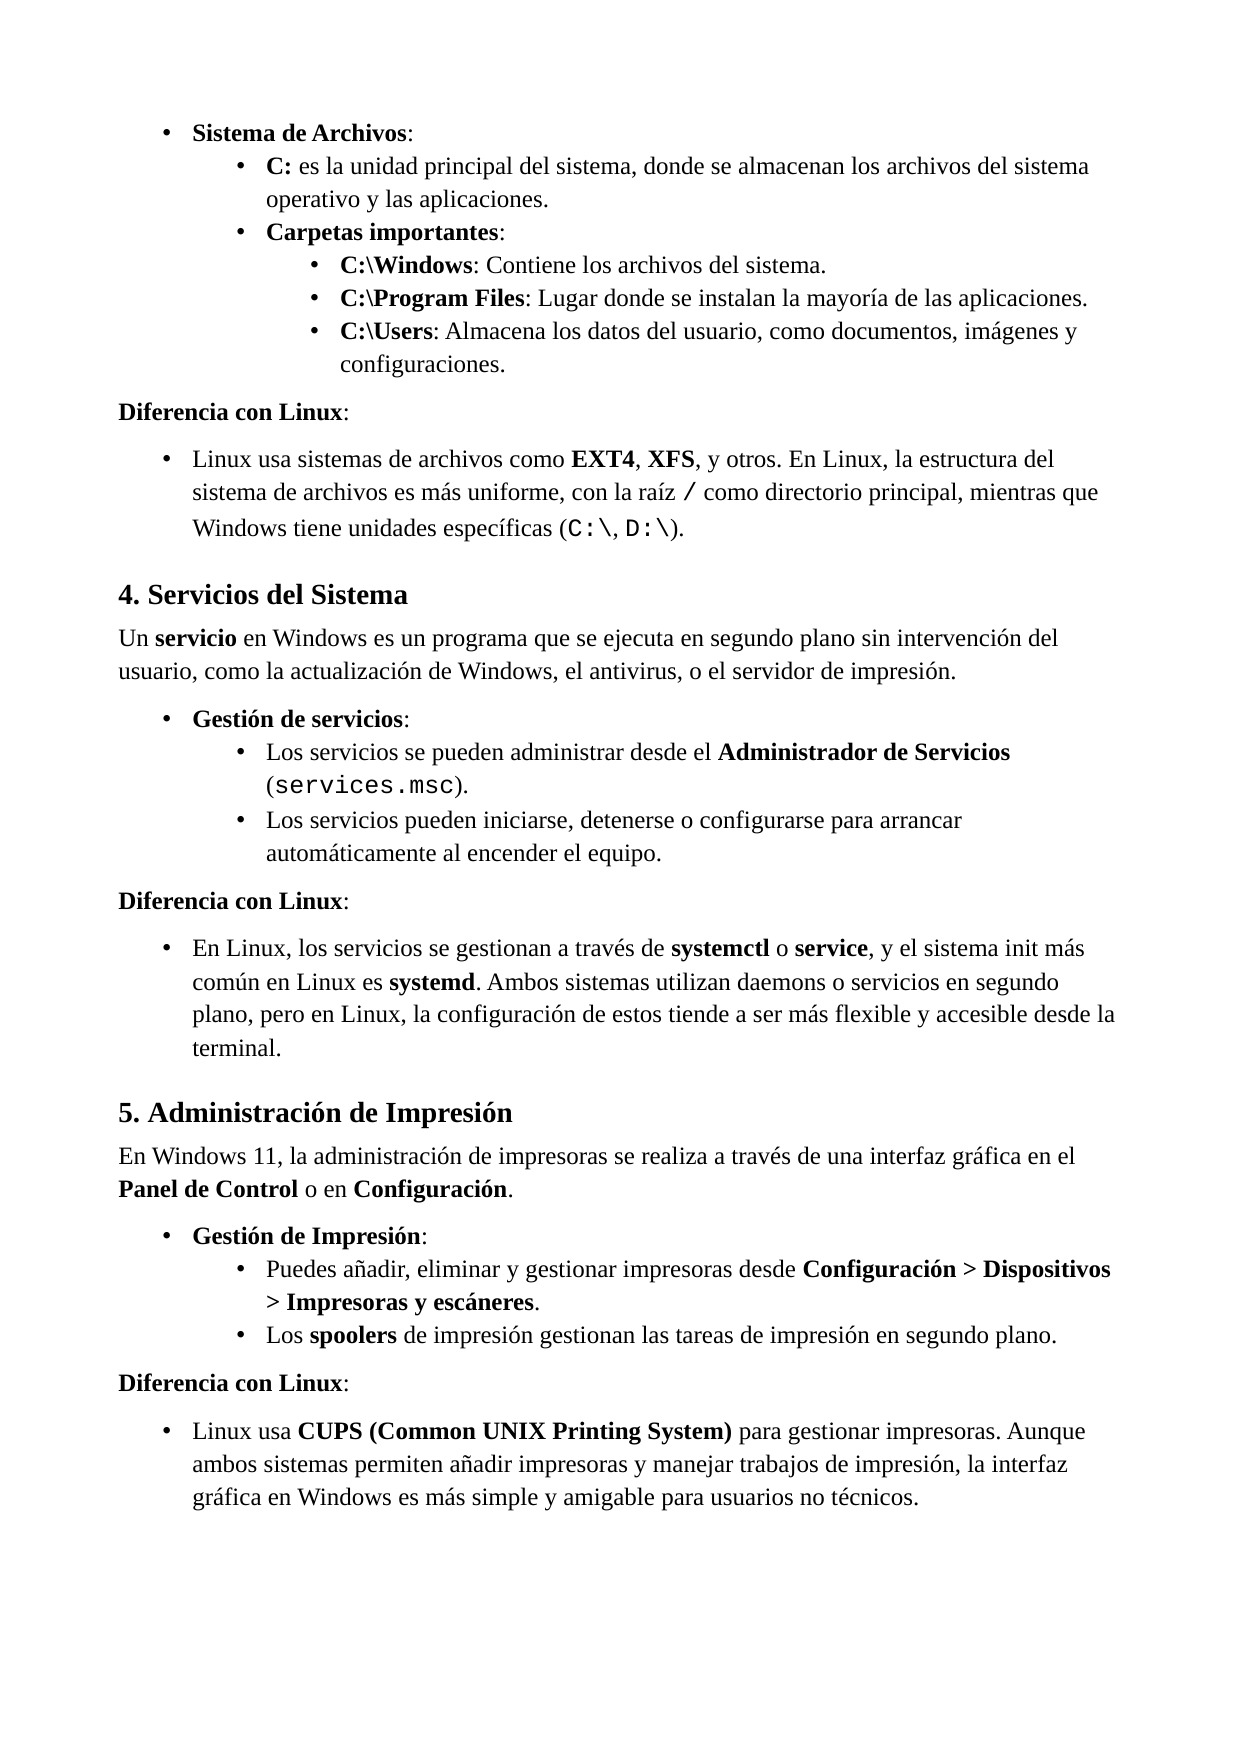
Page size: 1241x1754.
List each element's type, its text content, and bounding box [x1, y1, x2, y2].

list C:\Users: Almacena los datos del usuario, como documentos, imágenes y configuraciones. [310, 316, 1122, 378]
text Un servicio en Windows es un programa que se ejecuta en segundo plano sin intervención del usuario, como la actualización de Windows, el antivirus, o el servidor de impresión. [118, 623, 1122, 685]
list Linux usa sistemas de archivos como EXT4, XFS, y otros. En Linux, la estructura del sistema de archivos es más uniforme, con la raíz / como directorio principal, mientras que Windows tiene unidades específicas (C:\, D:\). [162, 444, 1122, 543]
text Diferencia con Linux: [118, 886, 1122, 915]
list Carpetas importantes: [236, 217, 1122, 246]
subtitle 5. Administración de Impresión [118, 1095, 1122, 1128]
list Gestión de servicios: [162, 704, 1122, 733]
list Gestión de Impresión: [162, 1221, 1122, 1250]
list Los servicios se pueden administrar desde el Administrador de Servicios (services.msc). [236, 737, 1122, 801]
text Diferencia con Linux: [118, 397, 1122, 426]
list C:\Program Files: Lugar donde se instalan la mayoría de las aplicaciones. [310, 283, 1122, 312]
list En Linux, los servicios se gestionan a través de systemctl o service, y el sistema init más común en Linux es systemd. Ambos sistemas utilizan daemons o servicios en segundo plano, pero en Linux, la configuración de estos tiende a ser más flexible y accesible desde la terminal. [162, 933, 1122, 1061]
list Los servicios pueden iniciarse, detenerse o configurarse para arrancar automáticamente al encender el equipo. [236, 805, 1122, 867]
list Puedes añadir, eliminar y gestionar impresoras desde Configuración > Dispositivos > Impresoras y escáneres. [236, 1254, 1122, 1316]
list Los spoolers de impresión gestionan las tareas de impresión en segundo plano. [236, 1321, 1122, 1349]
subtitle 4. Servicios del Sistema [118, 577, 1122, 611]
text Diferencia con Linux: [118, 1368, 1122, 1397]
list C:\Windows: Contiene los archivos del sistema. [310, 250, 1122, 279]
list C: es la unidad principal del sistema, donde se almacenan los archivos del sistema operativo y las aplicaciones. [236, 151, 1122, 213]
list Sistema de Archivos: [162, 118, 1122, 147]
list Linux usa CUPS (Common UNIX Printing System) para gestionar impresoras. Aunque ambos sistemas permiten añadir impresoras y manejar trabajos de impresión, la interfaz gráfica en Windows es más simple y amigable para usuarios no técnicos. [162, 1416, 1122, 1511]
text En Windows 11, la administración de impresoras se realiza a través de una interfaz gráfica en el Panel de Control o en Configuración. [118, 1141, 1122, 1203]
